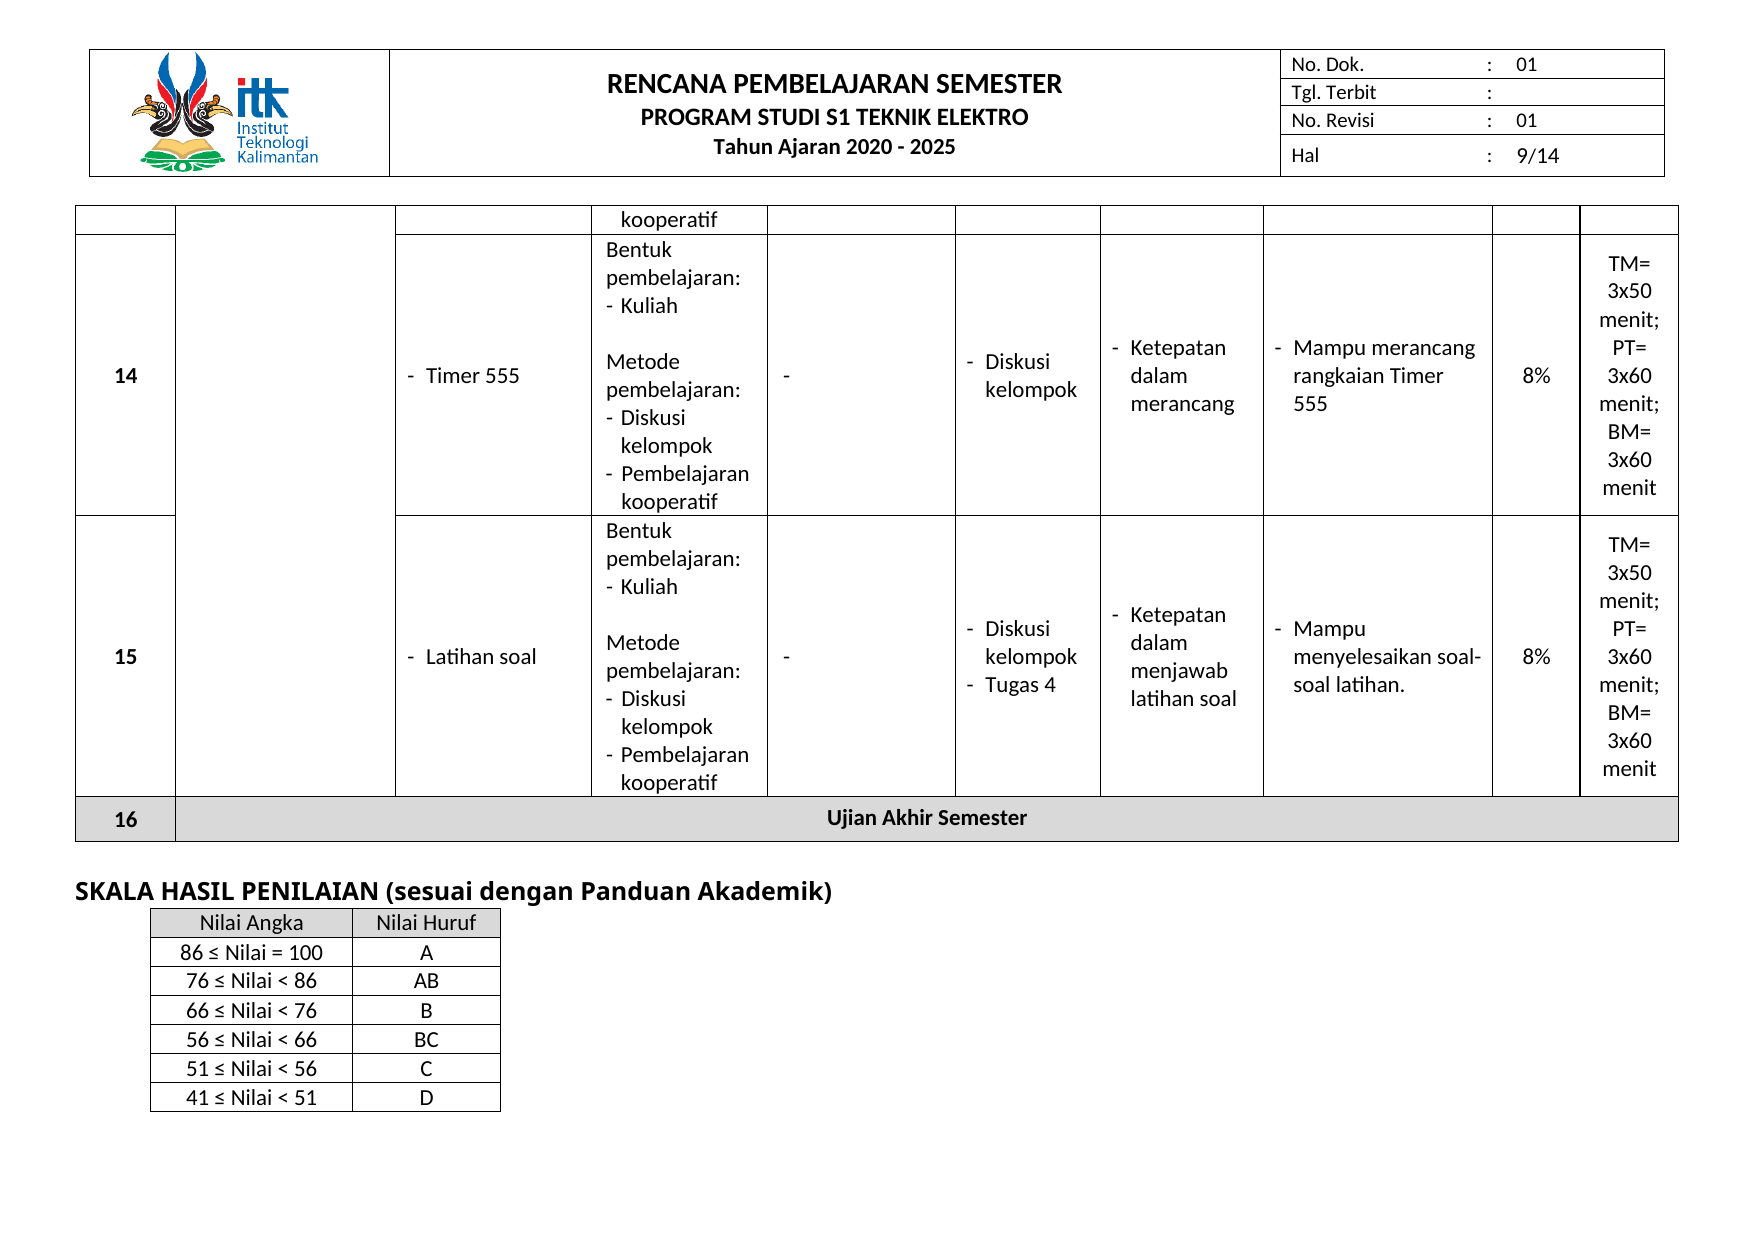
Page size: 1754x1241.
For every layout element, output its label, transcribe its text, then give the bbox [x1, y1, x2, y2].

table_cell 41 ≤ Nilai < 51 [151, 1083, 352, 1111]
table_cell 16 [76, 797, 175, 841]
table_cell [396, 206, 591, 234]
table_cell [768, 206, 955, 234]
table_cell [1101, 206, 1263, 234]
table_cell 15 [76, 516, 175, 796]
table_cell 14 [76, 235, 175, 515]
table_cell A [353, 938, 500, 966]
table_cell B [353, 996, 500, 1024]
table_cell 56 ≤ Nilai < 66 [151, 1025, 352, 1053]
table_cell Bentuk pembelajaran: Kuliah Metode pembelajaran: Diskusi kelompok Pembelajaran kooperatif [592, 516, 767, 796]
table_cell Ujian Akhir Semester [176, 797, 1678, 841]
table_cell Ketepatan dalam menjawab latihan soal [1101, 516, 1263, 796]
table_cell kooperatif [592, 206, 767, 234]
text SKALA HASIL PENILAIAN (sesuai dengan Panduan Akademik) [75, 873, 1679, 907]
table_cell Mampu merancang rangkaian Timer 555 [1264, 235, 1492, 515]
table_cell 66 ≤ Nilai < 76 [151, 996, 352, 1024]
table_cell 76 ≤ Nilai < 86 [151, 967, 352, 995]
table_cell [768, 235, 955, 515]
table_cell [76, 206, 175, 234]
table_cell Diskusi kelompok [956, 235, 1100, 515]
table_cell 8% [1493, 516, 1579, 796]
table_cell [956, 206, 1100, 234]
table_cell Diskusi kelompok Tugas 4 [956, 516, 1100, 796]
table_cell 86 ≤ Nilai = 100 [151, 938, 352, 966]
table_cell 8% [1493, 235, 1579, 515]
table_cell Latihan soal [396, 516, 591, 796]
table_cell [1581, 206, 1678, 234]
table_cell D [353, 1083, 500, 1111]
table_header Nilai Huruf [353, 909, 500, 937]
table_cell [768, 516, 955, 796]
table_cell Ketepatan dalam merancang [1101, 235, 1263, 515]
table_cell [1264, 206, 1492, 234]
table_cell TM= 3x50 menit; PT= 3x60 menit; BM= 3x60 menit [1581, 516, 1678, 796]
table_cell TM= 3x50 menit; PT= 3x60 menit; BM= 3x60 menit [1581, 235, 1678, 515]
picture [127, 50, 322, 176]
table_cell BC [353, 1025, 500, 1053]
table_cell [1493, 206, 1579, 234]
table_cell Bentuk pembelajaran: Kuliah Metode pembelajaran: Diskusi kelompok Pembelajaran kooperatif [592, 235, 767, 515]
table_cell Timer 555 [396, 235, 591, 515]
table_cell C [353, 1054, 500, 1082]
table_header Nilai Angka [151, 909, 352, 937]
table_cell 51 ≤ Nilai < 56 [151, 1054, 352, 1082]
table_cell [176, 206, 395, 796]
table_cell Mampu menyelesaikan soal-soal latihan. [1264, 516, 1492, 796]
table_cell AB [353, 967, 500, 995]
